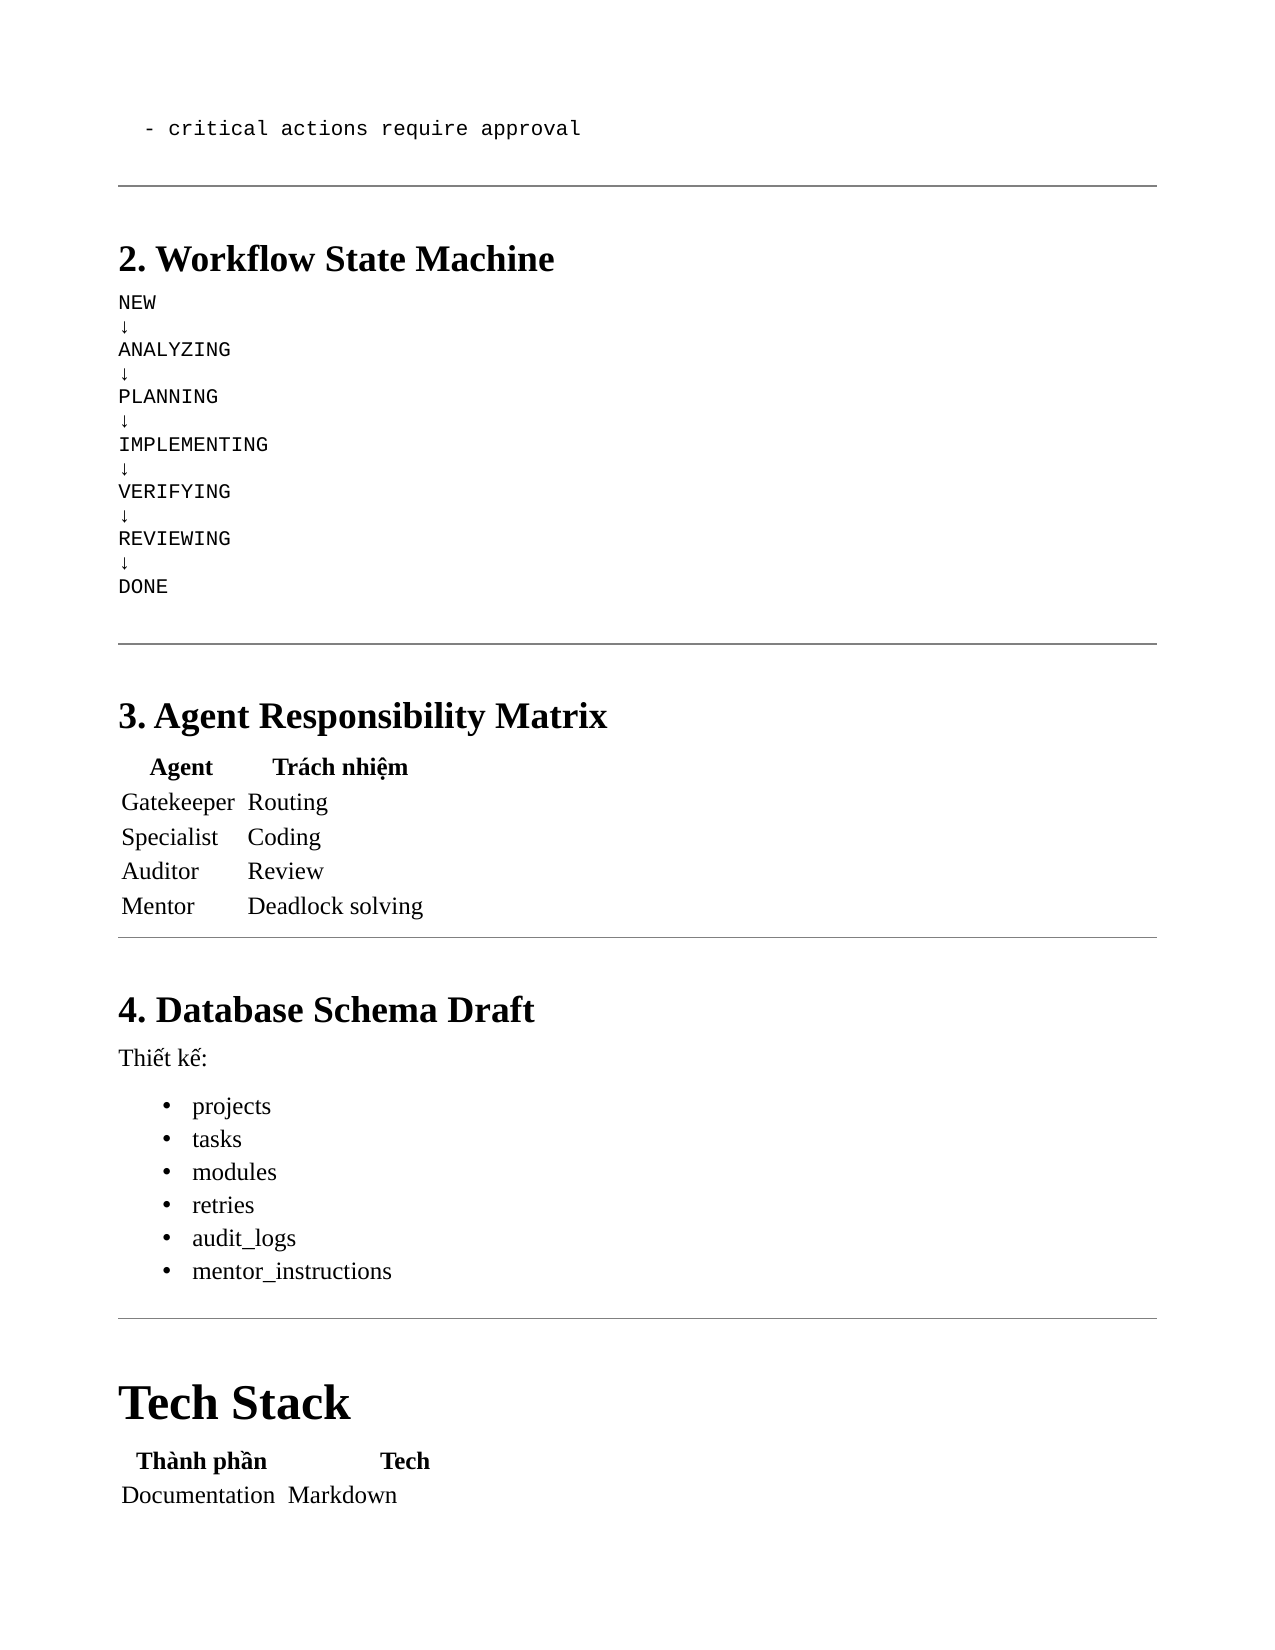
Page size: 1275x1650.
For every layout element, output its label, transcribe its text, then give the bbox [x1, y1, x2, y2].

table_cell Mentor [118, 888, 244, 922]
text PLANNING [118, 387, 1157, 410]
text ↓ [118, 505, 1157, 528]
table_cell Deadlock solving [245, 888, 436, 922]
text ANALYZING [118, 339, 1157, 363]
text DONE [118, 576, 1157, 599]
table_header Trách nhiệm [245, 750, 436, 784]
list mentor_instructions [162, 1256, 1157, 1285]
list retries [162, 1190, 1157, 1219]
table_cell Markdown [285, 1478, 525, 1512]
subtitle Tech Stack [118, 1373, 1157, 1430]
table_header Agent [118, 750, 244, 784]
list audit_logs [162, 1223, 1157, 1252]
text IMPLEMENTING [118, 434, 1157, 457]
text NEW [118, 292, 1157, 316]
list modules [162, 1157, 1157, 1186]
table_header Thành phần [118, 1443, 285, 1477]
text REVIEWING [118, 528, 1157, 552]
table_cell Review [245, 853, 436, 888]
text ↓ [118, 410, 1157, 434]
table_cell Documentation [118, 1478, 285, 1512]
table_cell Gatekeeper [118, 784, 244, 819]
table_cell Auditor [118, 853, 244, 888]
list projects [162, 1091, 1157, 1119]
text - critical actions require approval [118, 118, 1157, 142]
text ↓ [118, 552, 1157, 576]
subtitle 2. Workflow State Machine [118, 236, 1157, 279]
subtitle 4. Database Schema Draft [118, 988, 1157, 1031]
table_cell Specialist [118, 819, 244, 853]
text VERIFYING [118, 481, 1157, 505]
text ↓ [118, 363, 1157, 387]
text ↓ [118, 316, 1157, 339]
subtitle 3. Agent Responsibility Matrix [118, 694, 1157, 737]
list tasks [162, 1124, 1157, 1153]
table_cell Routing [245, 784, 436, 819]
text ↓ [118, 457, 1157, 481]
text Thiết kế: [118, 1043, 1157, 1072]
table_header Tech [285, 1443, 525, 1477]
table_cell Coding [245, 819, 436, 853]
